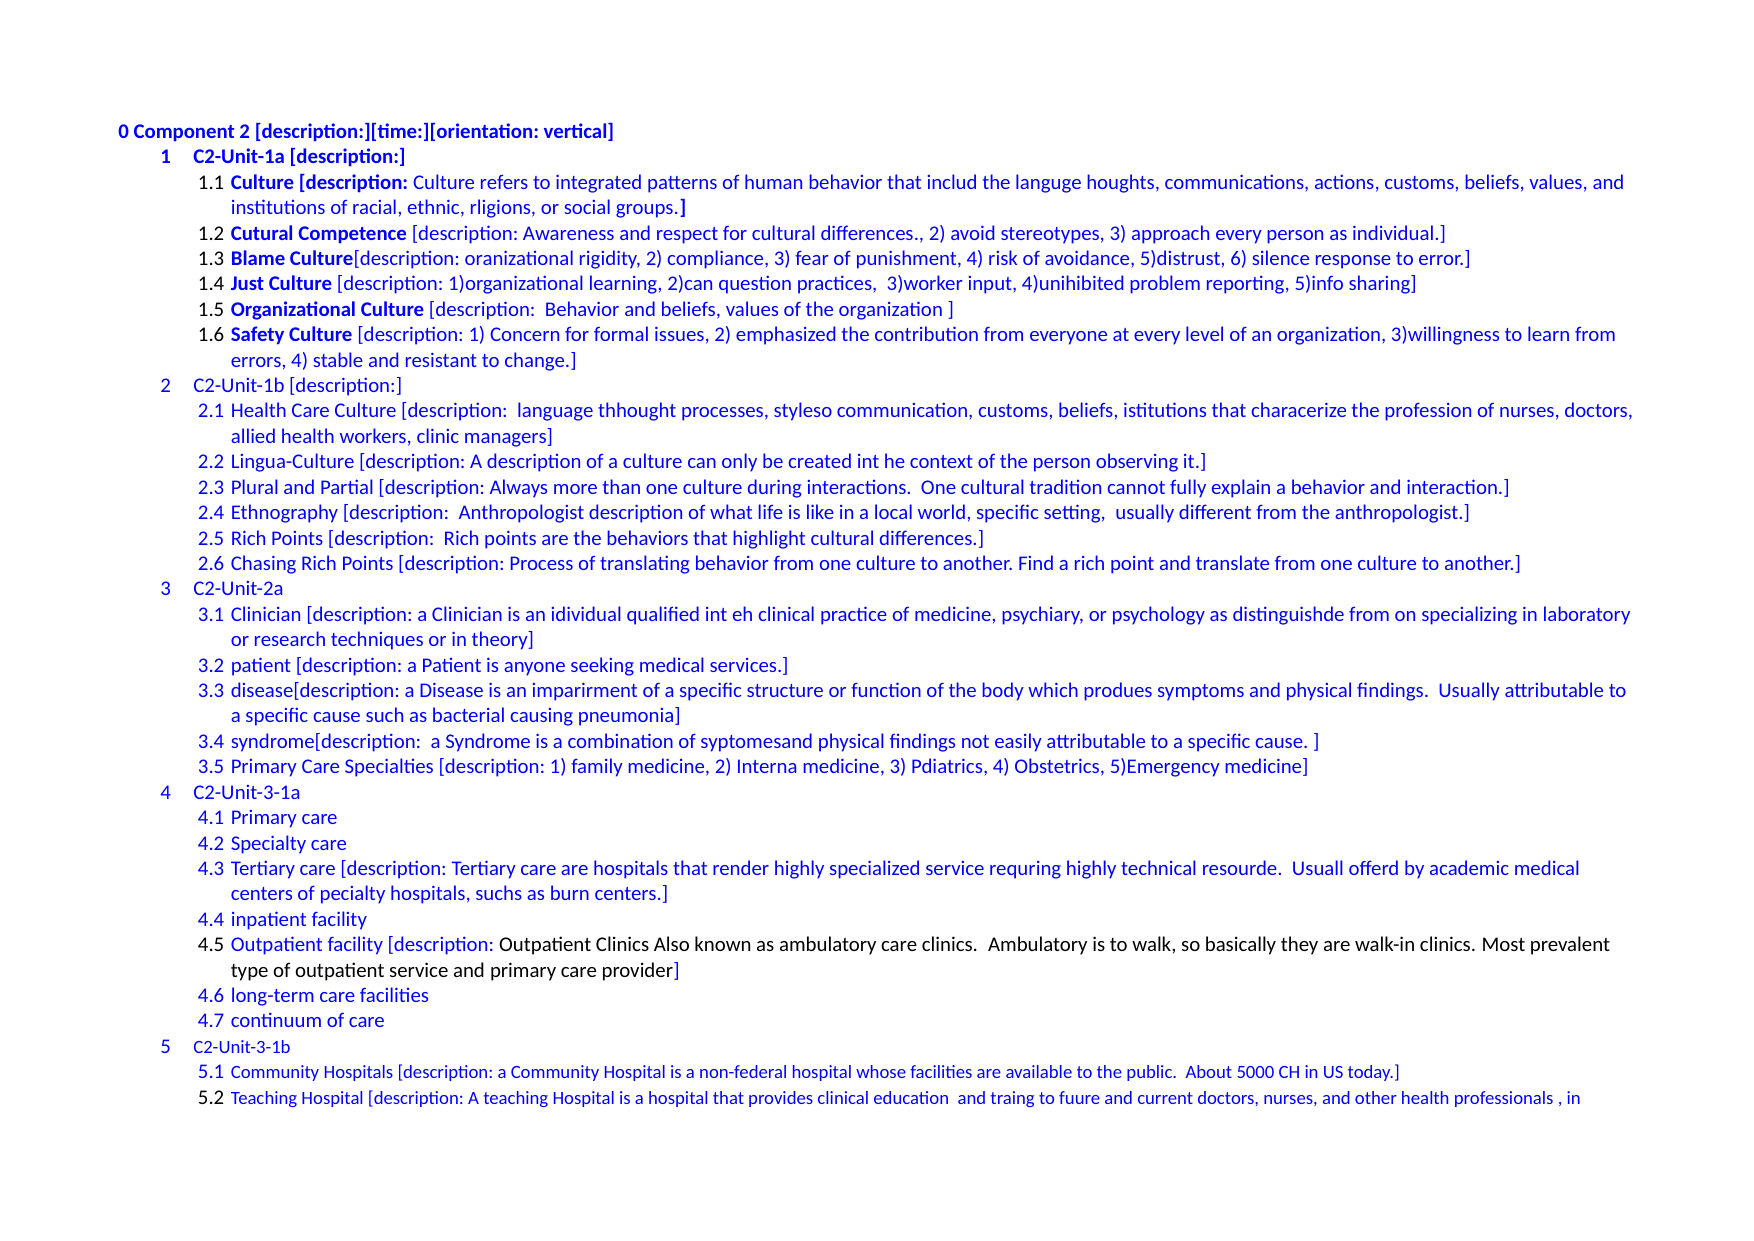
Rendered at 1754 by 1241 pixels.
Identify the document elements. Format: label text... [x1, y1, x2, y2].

list Primary care [193, 804, 1636, 830]
list C2-Unit-3-1a [156, 779, 1636, 804]
list Health Care Culture [description: language thhought processes, styleso communication, customs, beliefs, istitutions that characerize the profession of nurses, doctors, allied health workers, clinic managers] [193, 398, 1636, 448]
list Chasing Rich Points [description: Process of translating behavior from one culture to another. Find a rich point and translate from one culture to another.] [193, 550, 1636, 576]
list Cutural Competence [description: Awareness and respect for cultural differences., 2) avoid stereotypes, 3) approach every person as individual.] [193, 220, 1636, 245]
list Tertiary care [description: Tertiary care are hospitals that render highly specialized service requring highly technical resourde. Usuall offerd by academic medical centers of pecialty hospitals, suchs as burn centers.] [193, 855, 1636, 906]
list Culture [description: Culture refers to integrated patterns of human behavior that includ the languge houghts, communications, actions, customs, beliefs, values, and institutions of racial, ethnic, rligions, or social groups.] [193, 169, 1636, 220]
list Clinician [description: a Clinician is an idividual qualified int eh clinical practice of medicine, psychiary, or psychology as distinguishde from on specializing in laboratory or research techniques or in theory] [193, 601, 1636, 652]
list Outpatient facility [description: Outpatient Clinics Also known as ambulatory care clinics. Ambulatory is to walk, so basically they are walk-in clinics. Most prevalent type of outpatient service and primary care provider] [193, 931, 1636, 982]
list syndrome[description: a Syndrome is a combination of syptomesand physical findings not easily attributable to a specific cause. ] [193, 728, 1636, 753]
list long-term care facilities [193, 982, 1636, 1008]
list patient [description: a Patient is anyone seeking medical services.] [193, 652, 1636, 677]
list Blame Culture[description: oranizational rigidity, 2) compliance, 3) fear of punishment, 4) risk of avoidance, 5)distrust, 6) silence response to error.] [193, 245, 1636, 271]
list Primary Care Specialties [description: 1) family medicine, 2) Interna medicine, 3) Pdiatrics, 4) Obstetrics, 5)Emergency medicine] [193, 753, 1636, 779]
list Community Hospitals [description: a Community Hospital is a non-federal hospital whose facilities are available to the public. About 5000 CH in US today.] [193, 1058, 1636, 1084]
list Plural and Partial [description: Always more than one culture during interactions. One cultural tradition cannot fully explain a behavior and interaction.] [193, 474, 1636, 499]
list Organizational Culture [description: Behavior and beliefs, values of the organization ] [193, 296, 1636, 321]
list Specialty care [193, 830, 1636, 855]
list Ethnography [description: Anthropologist description of what life is like in a local world, specific setting, usually different from the anthropologist.] [193, 499, 1636, 525]
list inpatient facility [193, 906, 1636, 931]
list continuum of care [193, 1008, 1636, 1033]
list Lingua-Culture [description: A description of a culture can only be created int he context of the person observing it.] [193, 448, 1636, 474]
list Teaching Hospital [description: A teaching Hospital is a hospital that provides clinical education and traing to fuure and current doctors, nurses, and other health professionals , in [193, 1084, 1636, 1109]
list Just Culture [description: 1)organizational learning, 2)can question practices, 3)worker input, 4)unihibited problem reporting, 5)info sharing] [193, 271, 1636, 296]
text 0 Component 2 [description:][time:][orientation: vertical] [118, 118, 1636, 143]
list C2-Unit-2a [156, 576, 1636, 601]
list C2-Unit-1b [description:] [156, 372, 1636, 398]
list C2-Unit-3-1b [156, 1033, 1636, 1058]
list C2-Unit-1a [description:] [156, 143, 1636, 169]
list Rich Points [description: Rich points are the behaviors that highlight cultural differences.] [193, 525, 1636, 550]
list disease[description: a Disease is an imparirment of a specific structure or function of the body which produes symptoms and physical findings. Usually attributable to a specific cause such as bacterial causing pneumonia] [193, 677, 1636, 728]
list Safety Culture [description: 1) Concern for formal issues, 2) emphasized the contribution from everyone at every level of an organization, 3)willingness to learn from errors, 4) stable and resistant to change.] [193, 321, 1636, 372]
